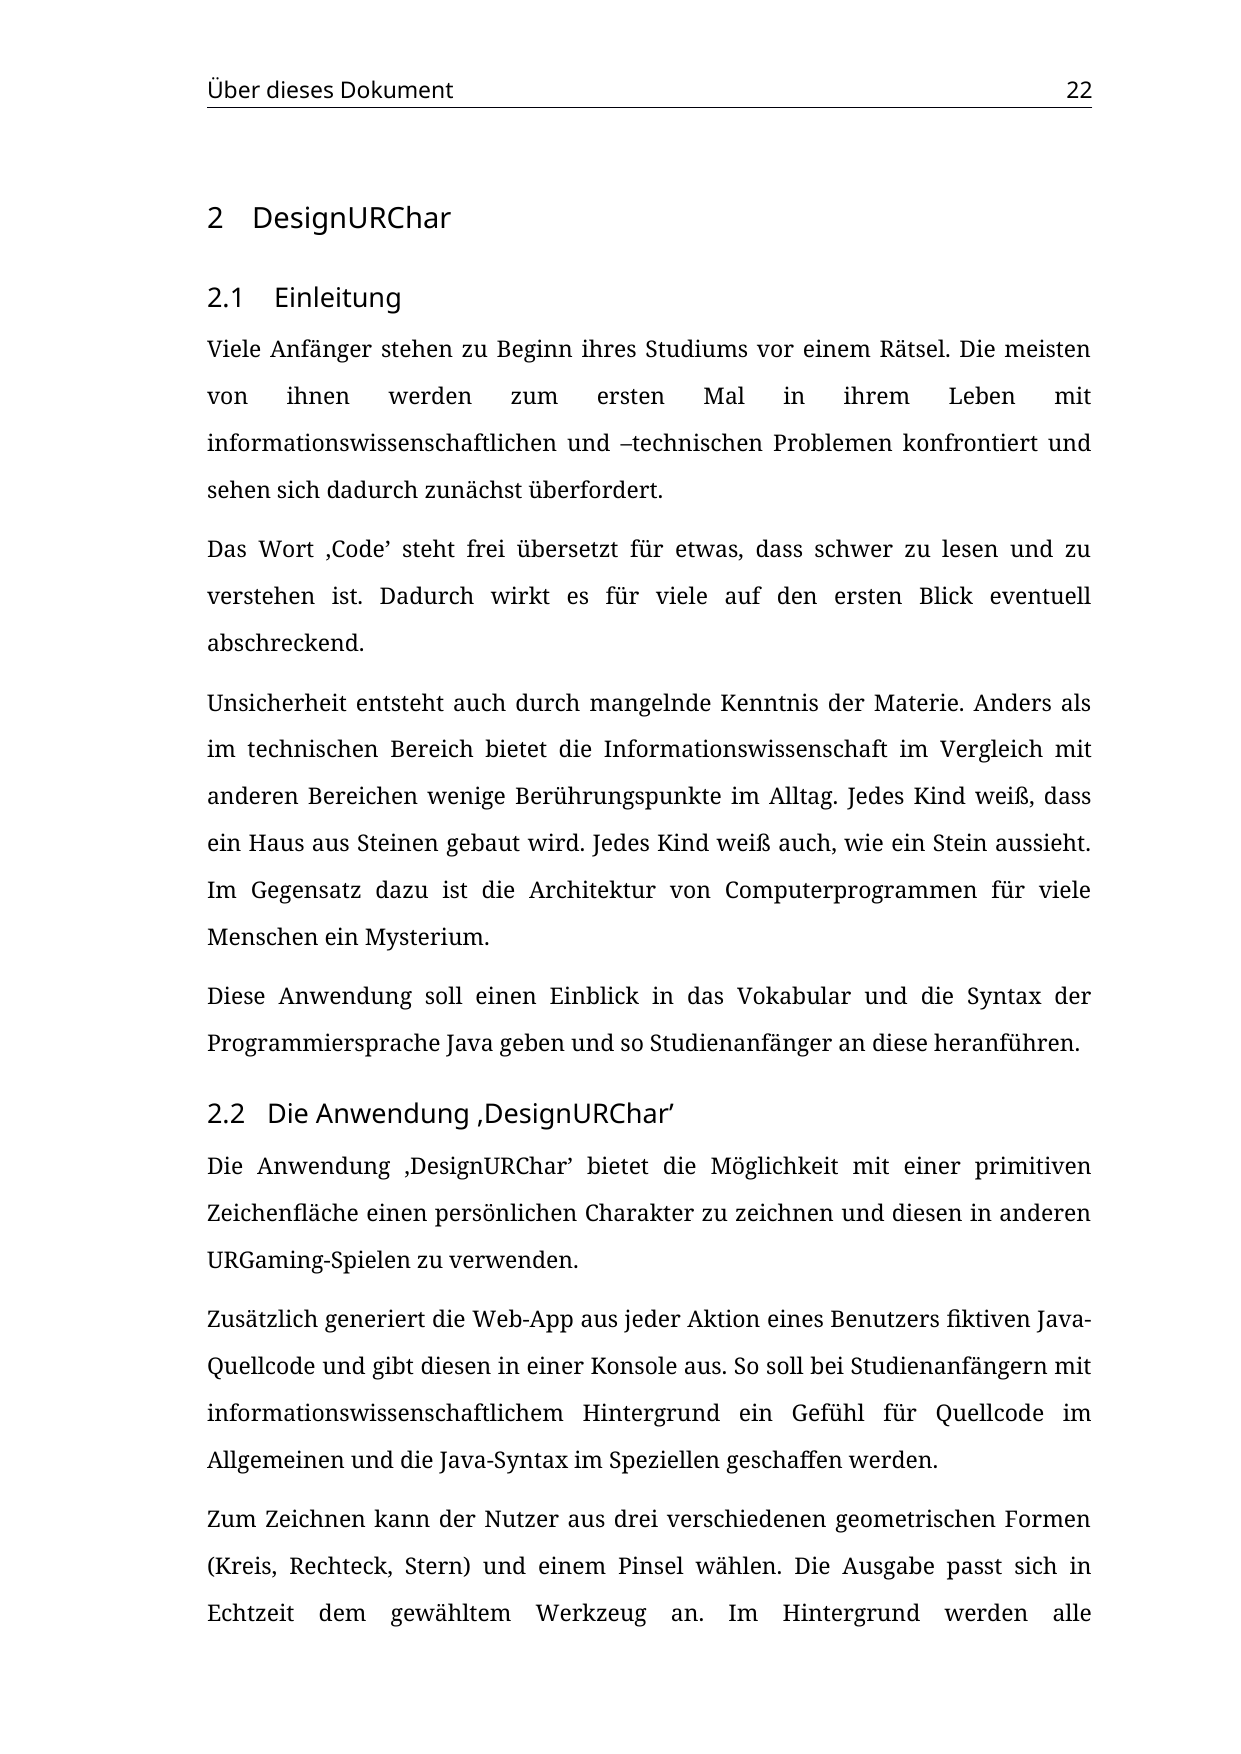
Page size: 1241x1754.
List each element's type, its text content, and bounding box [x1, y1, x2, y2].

text Zum Zeichnen kann der Nutzer aus drei verschiedenen geometrischen Formen (Kreis, Rechteck, Stern) und einem Pinsel wählen. Die Ausgabe passt sich in Echtzeit dem gewähltem Werkzeug an. Im Hintergrund werden alle [207, 1503, 1092, 1628]
text Das Wort ‚Code’ steht frei übersetzt für etwas, dass schwer zu lesen und zu verstehen ist. Dadurch wirkt es für viele auf den ersten Blick eventuell abschreckend. [207, 533, 1092, 658]
subtitle DesignURChar [207, 198, 1092, 237]
subtitle Die Anwendung ‚DesignURChar’ [207, 1095, 1092, 1132]
text Viele Anfänger stehen zu Beginn ihres Studiums vor einem Rätsel. Die meisten von ihnen werden zum ersten Mal in ihrem Leben mit informationswissenschaftlichen und –technischen Problemen konfrontiert und sehen sich dadurch zunächst überfordert. [207, 333, 1092, 505]
text Die Anwendung ‚DesignURChar’ bietet die Möglichkeit mit einer primitiven Zeichenfläche einen persönlichen Charakter zu zeichnen und diesen in anderen URGaming-Spielen zu verwenden. [207, 1150, 1092, 1275]
text Unsicherheit entsteht auch durch mangelnde Kenntnis der Materie. Anders als im technischen Bereich bietet die Informationswissenschaft im Vergleich mit anderen Bereichen wenige Berührungspunkte im Alltag. Jedes Kind weiß, dass ein Haus aus Steinen gebaut wird. Jedes Kind weiß auch, wie ein Stein aussieht. Im Gegensatz dazu ist die Architektur von Computerprogrammen für viele Menschen ein Mysterium. [207, 686, 1092, 952]
text Zusätzlich generiert die Web-App aus jeder Aktion eines Benutzers fiktiven Java-Quellcode und gibt diesen in einer Konsole aus. So soll bei Studienanfängern mit informationswissenschaftlichem Hintergrund ein Gefühl für Quellcode im Allgemeinen und die Java-Syntax im Speziellen geschaffen werden. [207, 1303, 1092, 1475]
text Diese Anwendung soll einen Einblick in das Vokabular und die Syntax der Programmiersprache Java geben und so Studienanfänger an diese heranführen. [207, 980, 1092, 1058]
subtitle Einleitung [207, 278, 1092, 315]
